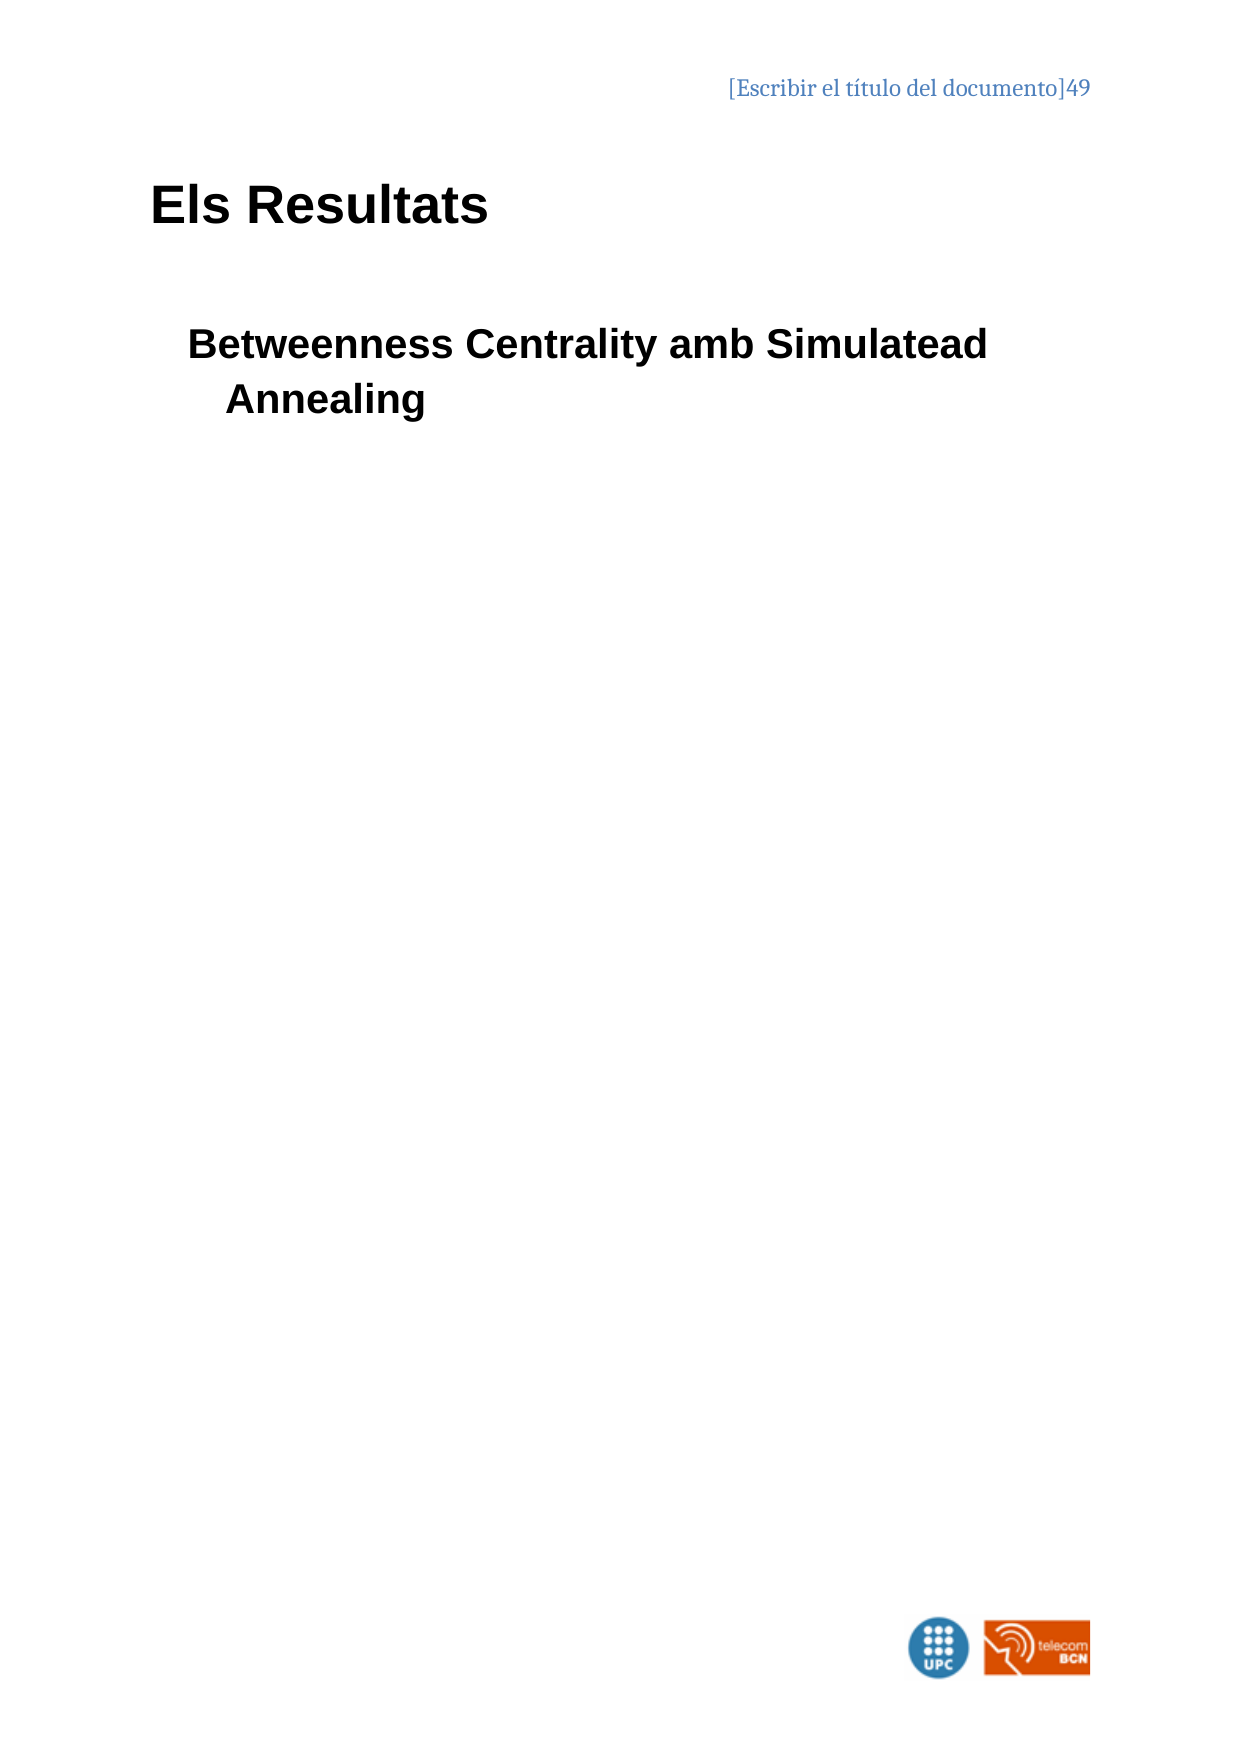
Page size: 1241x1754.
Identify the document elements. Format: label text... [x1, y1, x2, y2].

subtitle Betweenness Centrality amb Simulatead Annealing [187, 319, 1090, 422]
subtitle Els Resultats [150, 173, 1090, 235]
picture [904, 1614, 1091, 1681]
